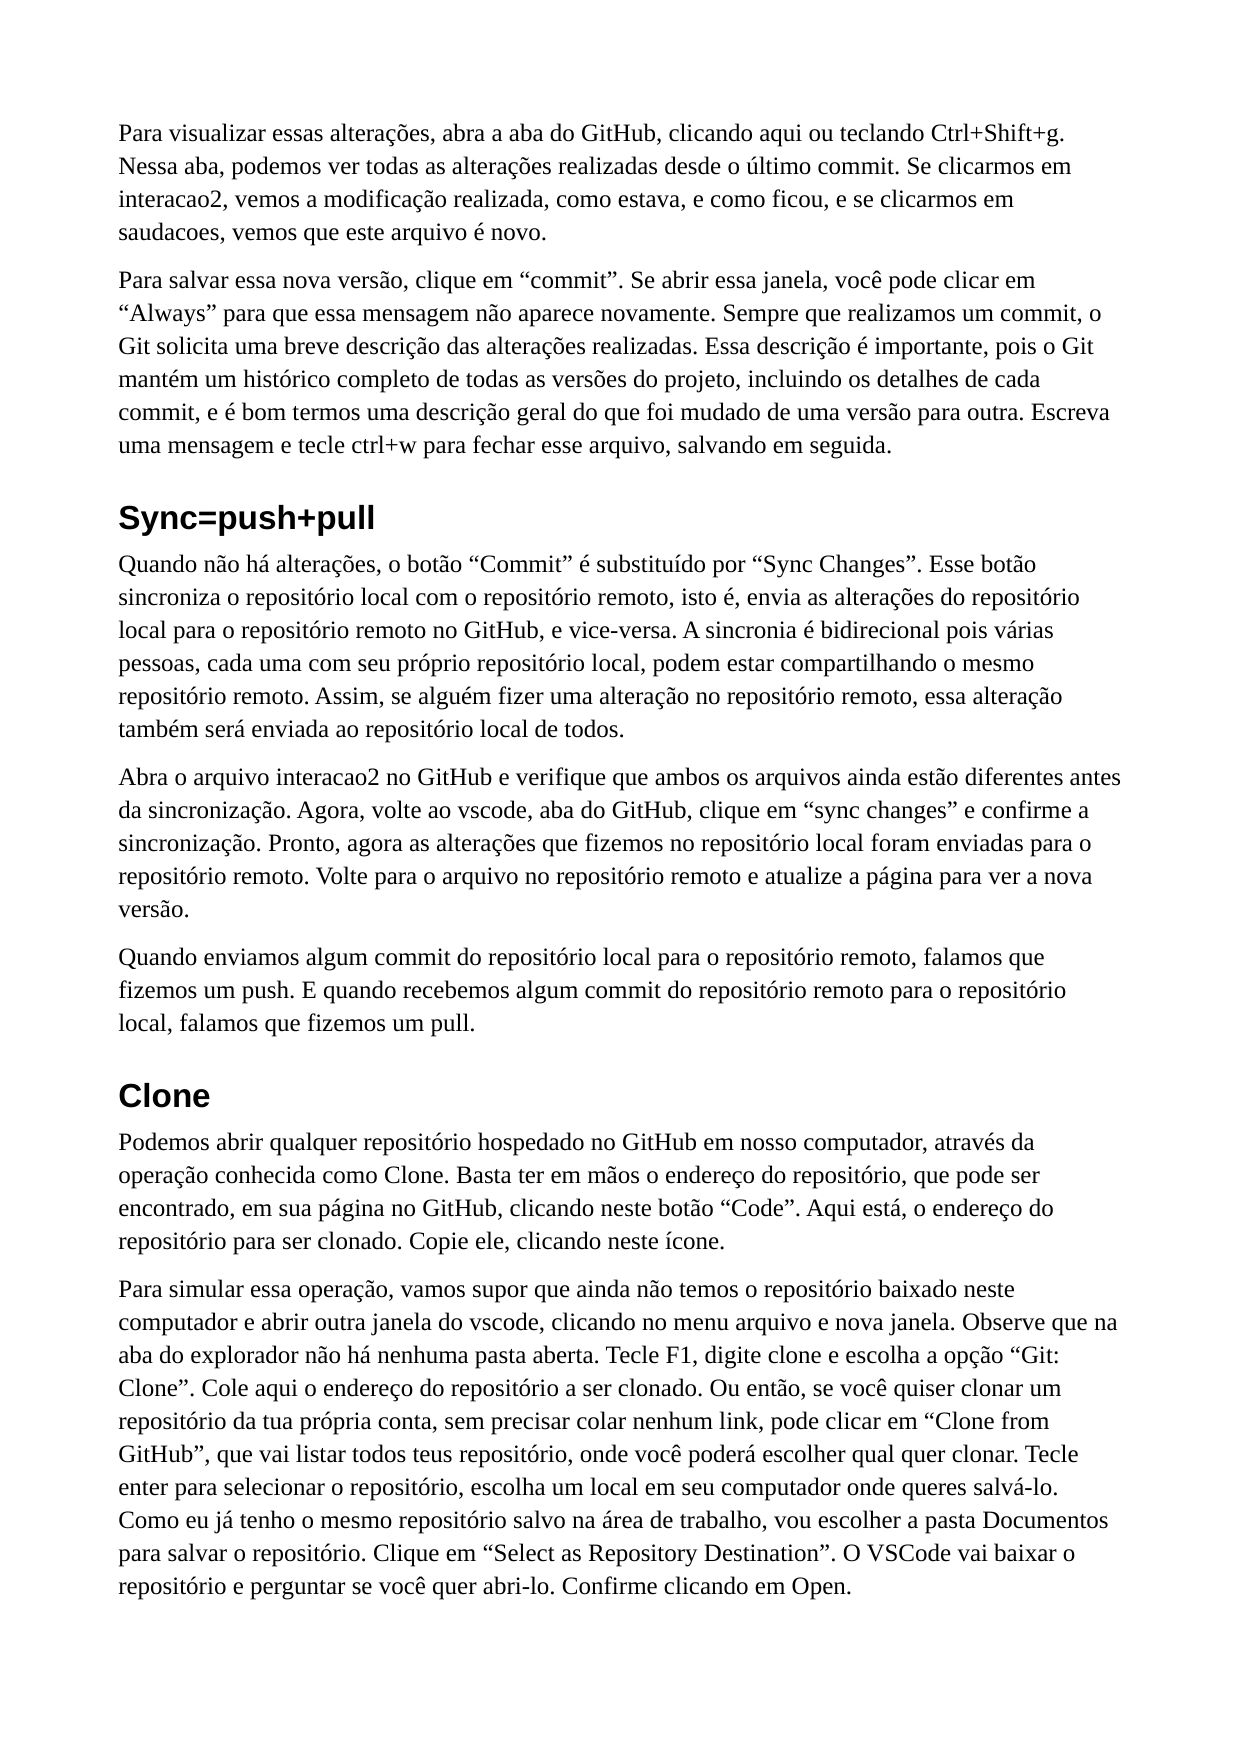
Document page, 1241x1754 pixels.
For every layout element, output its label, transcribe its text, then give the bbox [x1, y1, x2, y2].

text Quando não há alterações, o botão “Commit” é substituído por “Sync Changes”. Esse botão sincroniza o repositório local com o repositório remoto, isto é, envia as alterações do repositório local para o repositório remoto no GitHub, e vice-versa. A sincronia é bidirecional pois várias pessoas, cada uma com seu próprio repositório local, podem estar compartilhando o mesmo repositório remoto. Assim, se alguém fizer uma alteração no repositório remoto, essa alteração também será enviada ao repositório local de todos. [118, 549, 1122, 743]
text Para visualizar essas alterações, abra a aba do GitHub, clicando aqui ou teclando Ctrl+Shift+g. Nessa aba, podemos ver todas as alterações realizadas desde o último commit. Se clicarmos em interacao2, vemos a modificação realizada, como estava, e como ficou, e se clicarmos em saudacoes, vemos que este arquivo é novo. [118, 118, 1122, 246]
subtitle Clone [118, 1076, 1122, 1114]
text Podemos abrir qualquer repositório hospedado no GitHub em nosso computador, através da operação conhecida como Clone. Basta ter em mãos o endereço do repositório, que pode ser encontrado, em sua página no GitHub, clicando neste botão “Code”. Aqui está, o endereço do repositório para ser clonado. Copie ele, clicando neste ícone. [118, 1127, 1122, 1255]
text Quando enviamos algum commit do repositório local para o repositório remoto, falamos que fizemos um push. E quando recebemos algum commit do repositório remoto para o repositório local, falamos que fizemos um pull. [118, 942, 1122, 1036]
text Para simular essa operação, vamos supor que ainda não temos o repositório baixado neste computador e abrir outra janela do vscode, clicando no menu arquivo e nova janela. Observe que na aba do explorador não há nenhuma pasta aberta. Tecle F1, digite clone e escolha a opção “Git: Clone”. Cole aqui o endereço do repositório a ser clonado. Ou então, se você quiser clonar um repositório da tua própria conta, sem precisar colar nenhum link, pode clicar em “Clone from GitHub”, que vai listar todos teus repositório, onde você poderá escolher qual quer clonar. Tecle enter para selecionar o repositório, escolha um local em seu computador onde queres salvá-lo. Como eu já tenho o mesmo repositório salvo na área de trabalho, vou escolher a pasta Documentos para salvar o repositório. Clique em “Select as Repository Destination”. O VSCode vai baixar o repositório e perguntar se você quer abri-lo. Confirme clicando em Open. [118, 1274, 1122, 1600]
subtitle Sync=push+pull [118, 498, 1122, 537]
text Abra o arquivo interacao2 no GitHub e verifique que ambos os arquivos ainda estão diferentes antes da sincronização. Agora, volte ao vscode, aba do GitHub, clique em “sync changes” e confirme a sincronização. Pronto, agora as alterações que fizemos no repositório local foram enviadas para o repositório remoto. Volte para o arquivo no repositório remoto e atualize a página para ver a nova versão. [118, 762, 1122, 923]
text Para salvar essa nova versão, clique em “commit”. Se abrir essa janela, você pode clicar em “Always” para que essa mensagem não aparece novamente. Sempre que realizamos um commit, o Git solicita uma breve descrição das alterações realizadas. Essa descrição é importante, pois o Git mantém um histórico completo de todas as versões do projeto, incluindo os detalhes de cada commit, e é bom termos uma descrição geral do que foi mudado de uma versão para outra. Escreva uma mensagem e tecle ctrl+w para fechar esse arquivo, salvando em seguida. [118, 265, 1122, 459]
